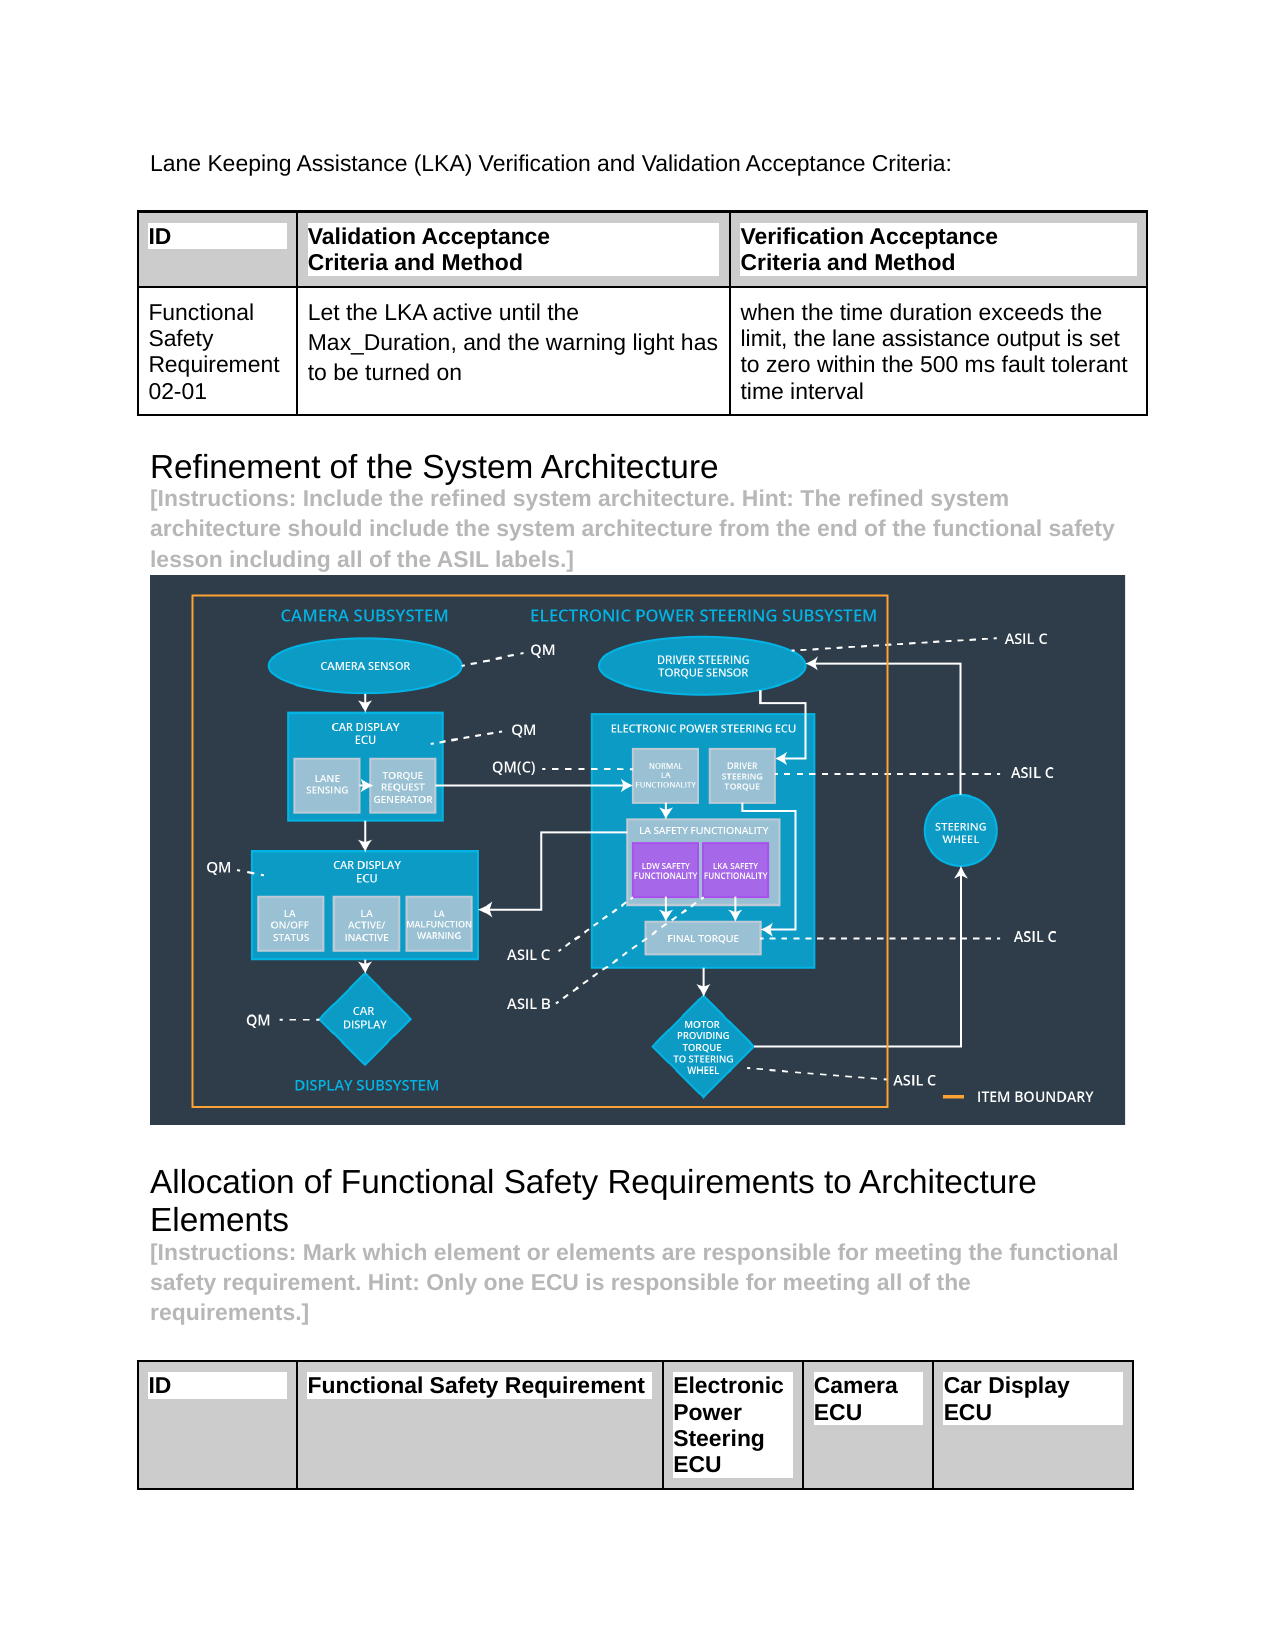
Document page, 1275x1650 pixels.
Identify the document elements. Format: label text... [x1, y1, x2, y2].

text Lane Keeping Assistance (LKA) Verification and Validation Acceptance Criteria: [150, 150, 1125, 176]
table_cell Let the LKA active until the Max_Duration, and the warning light has to be turned on [298, 288, 729, 414]
table_header Validation Acceptance Criteria and Method [298, 213, 729, 286]
picture [150, 575, 1125, 1125]
table_header ID [139, 213, 296, 286]
subtitle Refinement of the System Architecture [150, 447, 1125, 485]
table_header Functional Safety Requirement [298, 1362, 662, 1488]
table_header Verification Acceptance Criteria and Method [731, 213, 1146, 286]
table_header Electronic Power Steering ECU [664, 1362, 802, 1488]
text [Instructions: Include the refined system architecture. Hint: The refined system architecture should include the system architecture from the end of the functional safety lesson including all of the ASIL labels.] [150, 485, 1125, 572]
table_cell when the time duration exceeds the limit, the lane assistance output is set to zero within the 500 ms fault tolerant time interval [731, 288, 1146, 414]
text [Instructions: Mark which element or elements are responsible for meeting the functional safety requirement. Hint: Only one ECU is responsible for meeting all of the requirements.] [150, 1239, 1125, 1326]
subtitle Allocation of Functional Safety Requirements to Architecture Elements [150, 1162, 1125, 1239]
table_header ID [139, 1362, 296, 1488]
table_header Camera ECU [804, 1362, 932, 1488]
table_cell Functional Safety Requirement 02-01 [139, 288, 296, 414]
table_header Car Display ECU [934, 1362, 1132, 1488]
